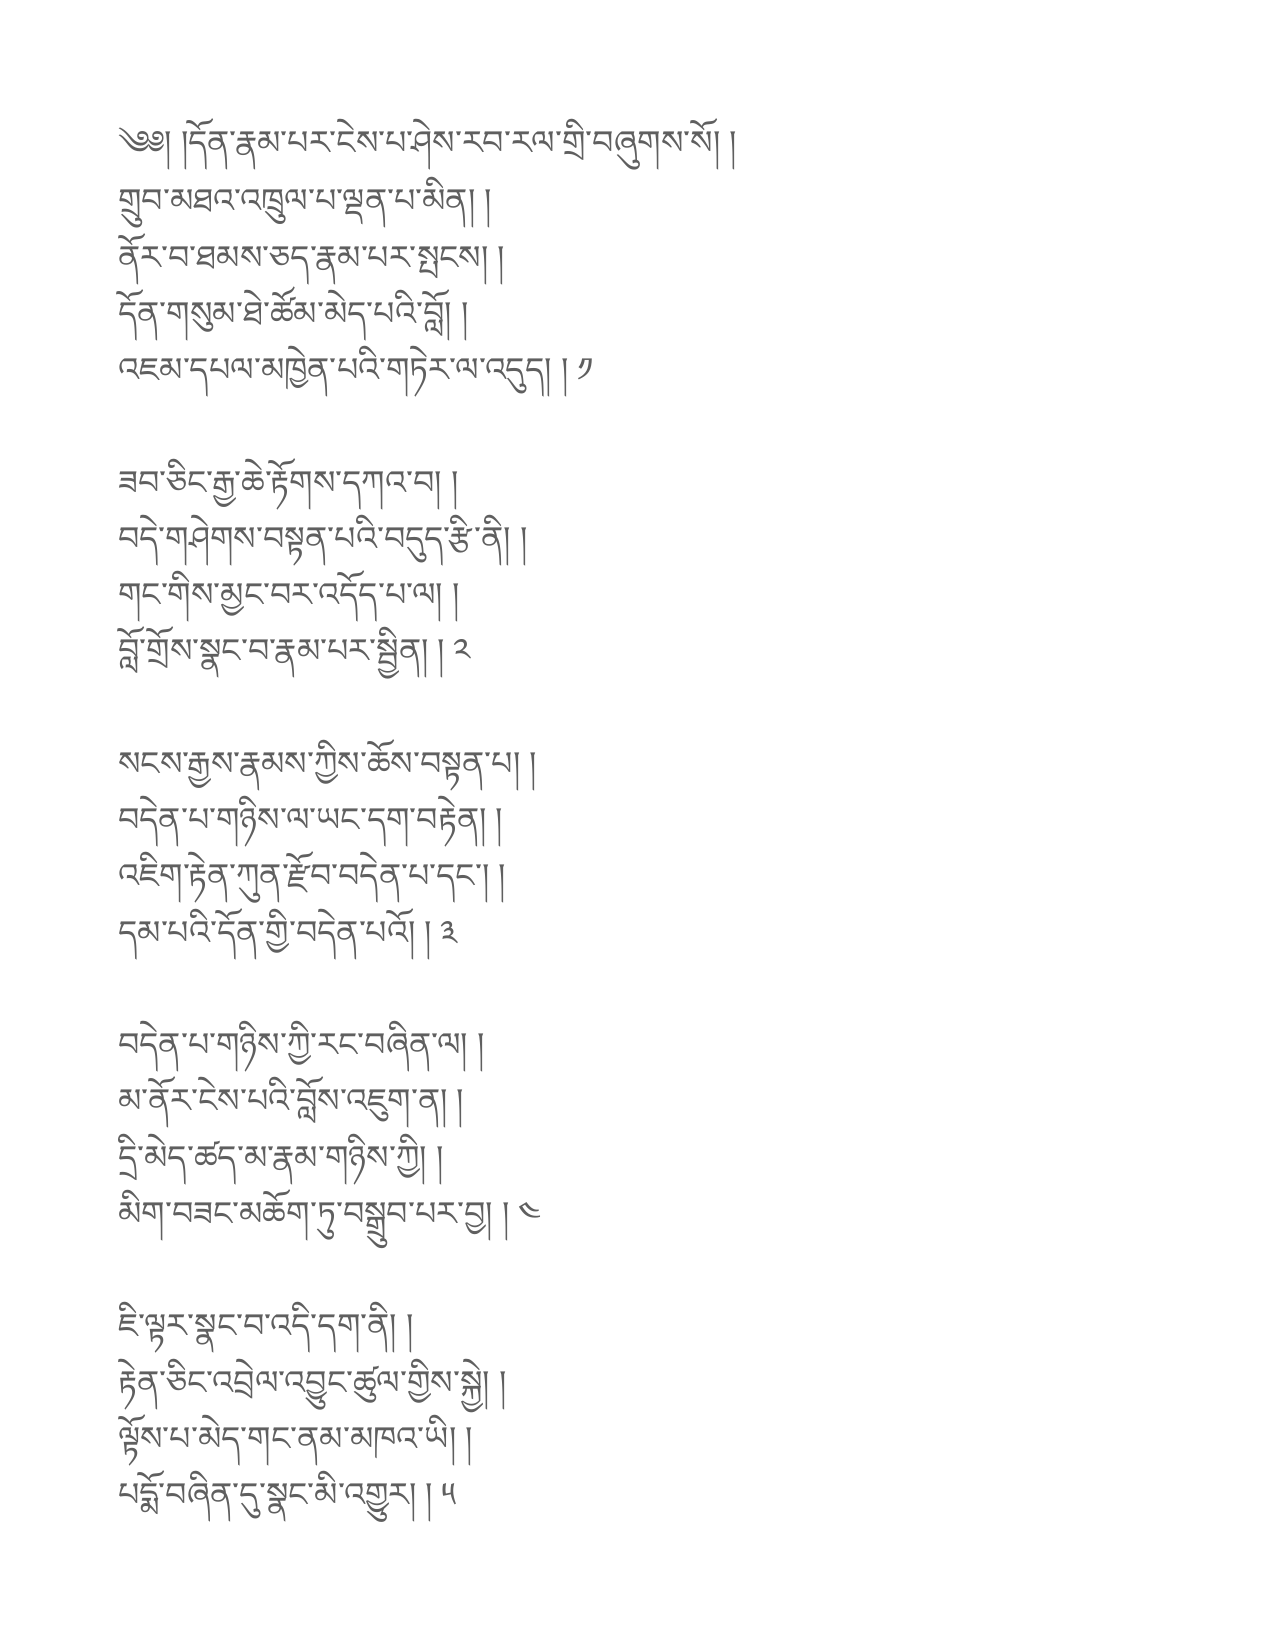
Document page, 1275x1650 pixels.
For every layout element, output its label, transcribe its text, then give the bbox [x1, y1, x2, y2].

text དྲི་མེད་ཚད་མ་རྣམ་གཉིས་ཀྱི། ། [118, 1133, 1157, 1183]
text བདེན་པ་གཉིས་ལ་ཡང་དག་བརྟེན། ། [118, 795, 1157, 845]
text མ་ནོར་ངེས་པའི་བློས་འཇུག་ན། ། [118, 1076, 1157, 1126]
text བདེན་པ་གཉིས་ཀྱི་རང་བཞིན་ལ། ། [118, 1020, 1157, 1070]
text མིག་བཟང་མཆོག་ཏུ་བསྒྲུབ་པར་བྱ། ། ༤ [118, 1189, 1157, 1239]
text ༄༅། །དོན་རྣམ་པར་ངེས་པ་ཤེས་རབ་རལ་གྲི་བཞུགས་སོ། ། [118, 118, 1157, 168]
text གྲུབ་མཐའ་འཁྲུལ་པ་ལྡན་པ་མིན། ། [118, 176, 1157, 226]
text ནོར་བ་ཐམས་ཅད་རྣམ་པར་སྤངས། ། [118, 233, 1157, 283]
text རྟེན་ཅིང་འབྲེལ་འབྱུང་ཚུལ་གྱིས་སྐྱེ། ། [118, 1358, 1157, 1408]
text སངས་རྒྱས་རྣམས་ཀྱིས་ཆོས་བསྟན་པ། ། [118, 739, 1157, 789]
text དམ་པའི་དོན་གྱི་བདེན་པའོ། ། ༣ [118, 908, 1157, 958]
text ཟབ་ཅིང་རྒྱ་ཆེ་རྟོགས་དཀའ་བ། ། [118, 458, 1157, 508]
text བདེ་གཤེགས་བསྟན་པའི་བདུད་རྩི་ནི། ། [118, 514, 1157, 564]
text ལྟོས་པ་མེད་གང་ནམ་མཁའ་ཡི། ། [118, 1414, 1157, 1464]
text དོན་གསུམ་ཐེ་ཚོམ་མེད་པའི་བློ། ། [118, 289, 1157, 339]
text བློ་གྲོས་སྣང་བ་རྣམ་པར་སྦྱིན། ། ༢ [118, 626, 1157, 676]
text འཇིག་རྟེན་ཀུན་རྫོབ་བདེན་པ་དང༌། ། [118, 851, 1157, 901]
text པདྨོ་བཞིན་དུ་སྣང་མི་འགྱུར། ། ༥ [118, 1470, 1157, 1520]
text གང་གིས་མྱང་བར་འདོད་པ་ལ། ། [118, 570, 1157, 620]
text འཇམ་དཔལ་མཁྱེན་པའི་གཏེར་ལ་འདུད། ། ༡ [118, 345, 1157, 395]
text ཇི་ལྟར་སྣང་བ་འདི་དག་ནི། ། [118, 1301, 1157, 1351]
